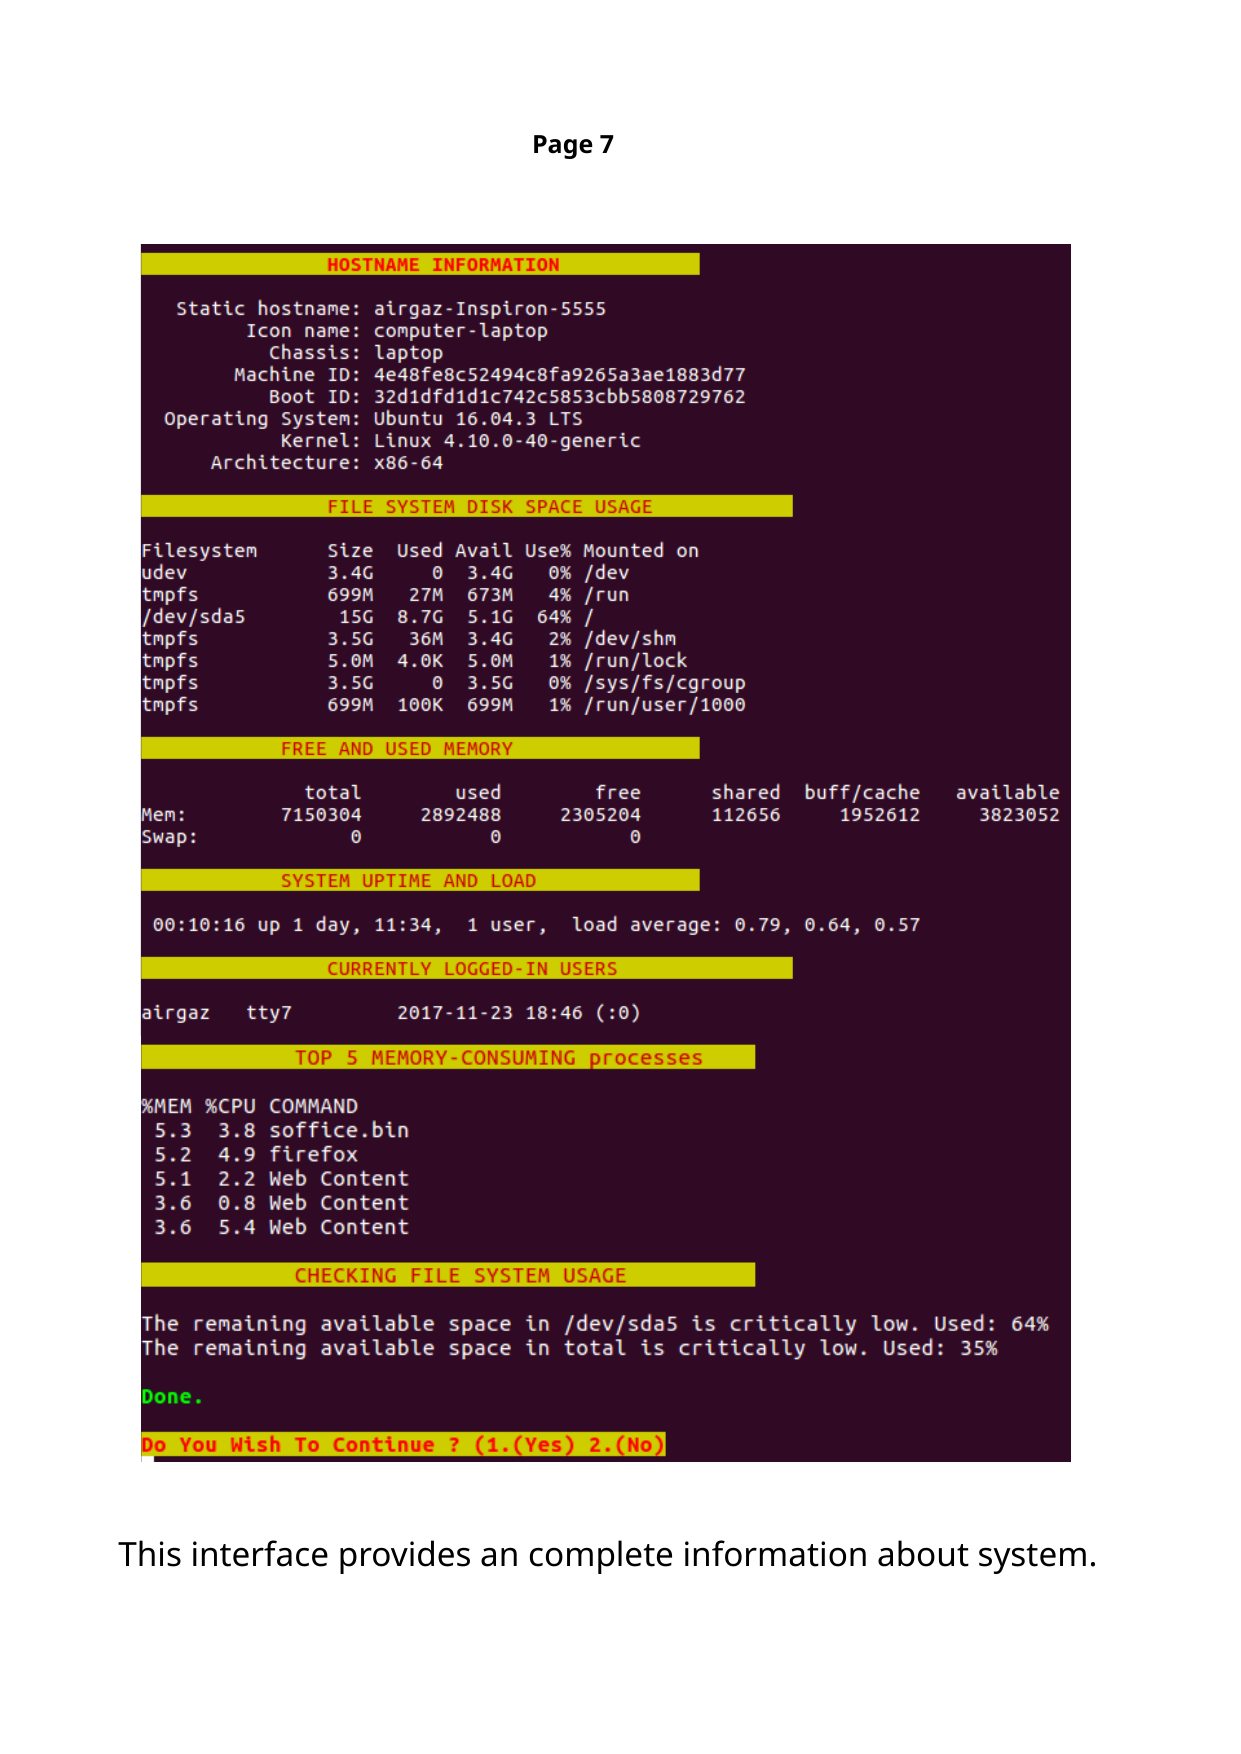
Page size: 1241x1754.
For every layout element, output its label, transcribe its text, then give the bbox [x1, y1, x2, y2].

text Page 7 [118, 118, 1122, 163]
picture [140, 244, 1071, 1462]
text This interface provides an complete information about system. [118, 1530, 1122, 1630]
